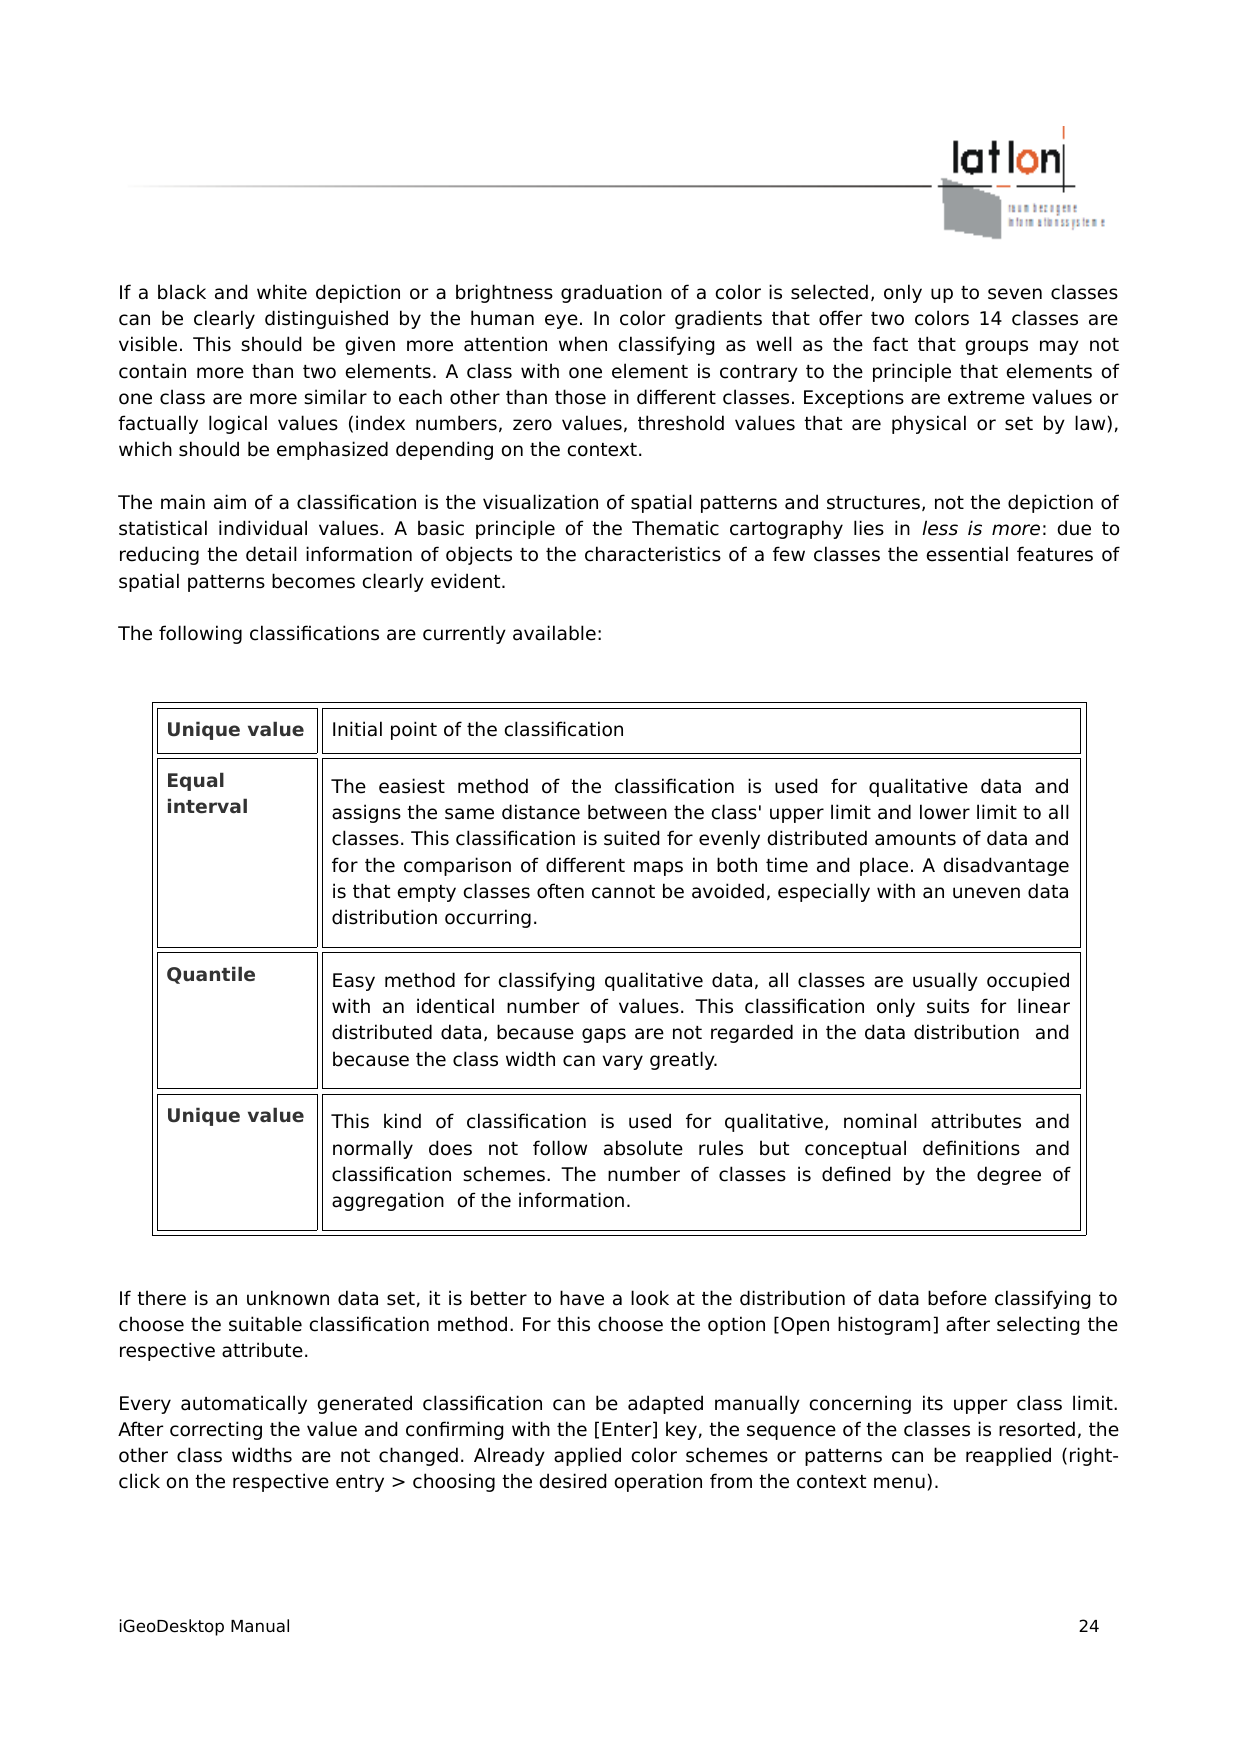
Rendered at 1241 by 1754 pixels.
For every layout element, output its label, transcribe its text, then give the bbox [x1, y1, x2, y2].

text If there is an unknown data set, it is better to have a look at the distribution of data before classifying to choose the suitable classification method. For this choose the option [Open histogram] after selecting the respective attribute. [118, 1288, 1120, 1362]
picture [122, 126, 1111, 244]
text The main aim of a classification is the visualization of spatial patterns and structures, not the depiction of statistical individual values. A basic principle of the Thematic cartography lies in less is more: due to reducing the detail information of objects to the characteristics of a few classes the essential features of spatial patterns becomes clearly evident. [118, 492, 1120, 593]
table_cell The easiest method of the classification is used for qualitative data and assigns the same distance between the class' upper limit and lower limit to all classes. This classification is suited for evenly distributed amounts of data and for the comparison of different maps in both time and place. A disadvantage is that empty classes often cannot be avoided, especially with an uneven data distribution occurring. [320, 753, 1083, 947]
text The following classifications are currently available: [118, 623, 1120, 645]
table_cell Equal interval [155, 753, 320, 947]
table_header Unique value [155, 703, 320, 753]
table_cell Easy method for classifying qualitative data, all classes are usually occupied with an identical number of values. This classification only suits for linear distributed data, because gaps are not regarded in the data distribution and because the class width can vary greatly. [320, 947, 1083, 1088]
table_cell This kind of classification is used for qualitative, nominal attributes and normally does not follow absolute rules but conceptual definitions and classification schemes. The number of classes is defined by the degree of aggregation of the information. [320, 1088, 1083, 1230]
text If a black and white depiction or a brightness graduation of a color is selected, only up to seven classes can be clearly distinguished by the human eye. In color gradients that offer two colors 14 classes are visible. This should be given more attention when classifying as well as the fact that groups may not contain more than two elements. A class with one element is contrary to the principle that elements of one class are more similar to each other than those in different classes. Exceptions are extreme values or factually logical values (index numbers, zero values, threshold values that are physical or set by law), which should be emphasized depending on the context. [118, 282, 1120, 461]
table_cell Unique value [155, 1088, 320, 1230]
table_header Initial point of the classification [320, 703, 1083, 753]
text Every automatically generated classification can be adapted manually concerning its upper class limit. After correcting the value and confirming with the [Enter] key, the sequence of the classes is resorted, the other class widths are not changed. Already applied color schemes or patterns can be reapplied (right-click on the respective entry > choosing the desired operation from the context menu). [118, 1393, 1120, 1493]
table_cell Quantile [155, 947, 320, 1088]
